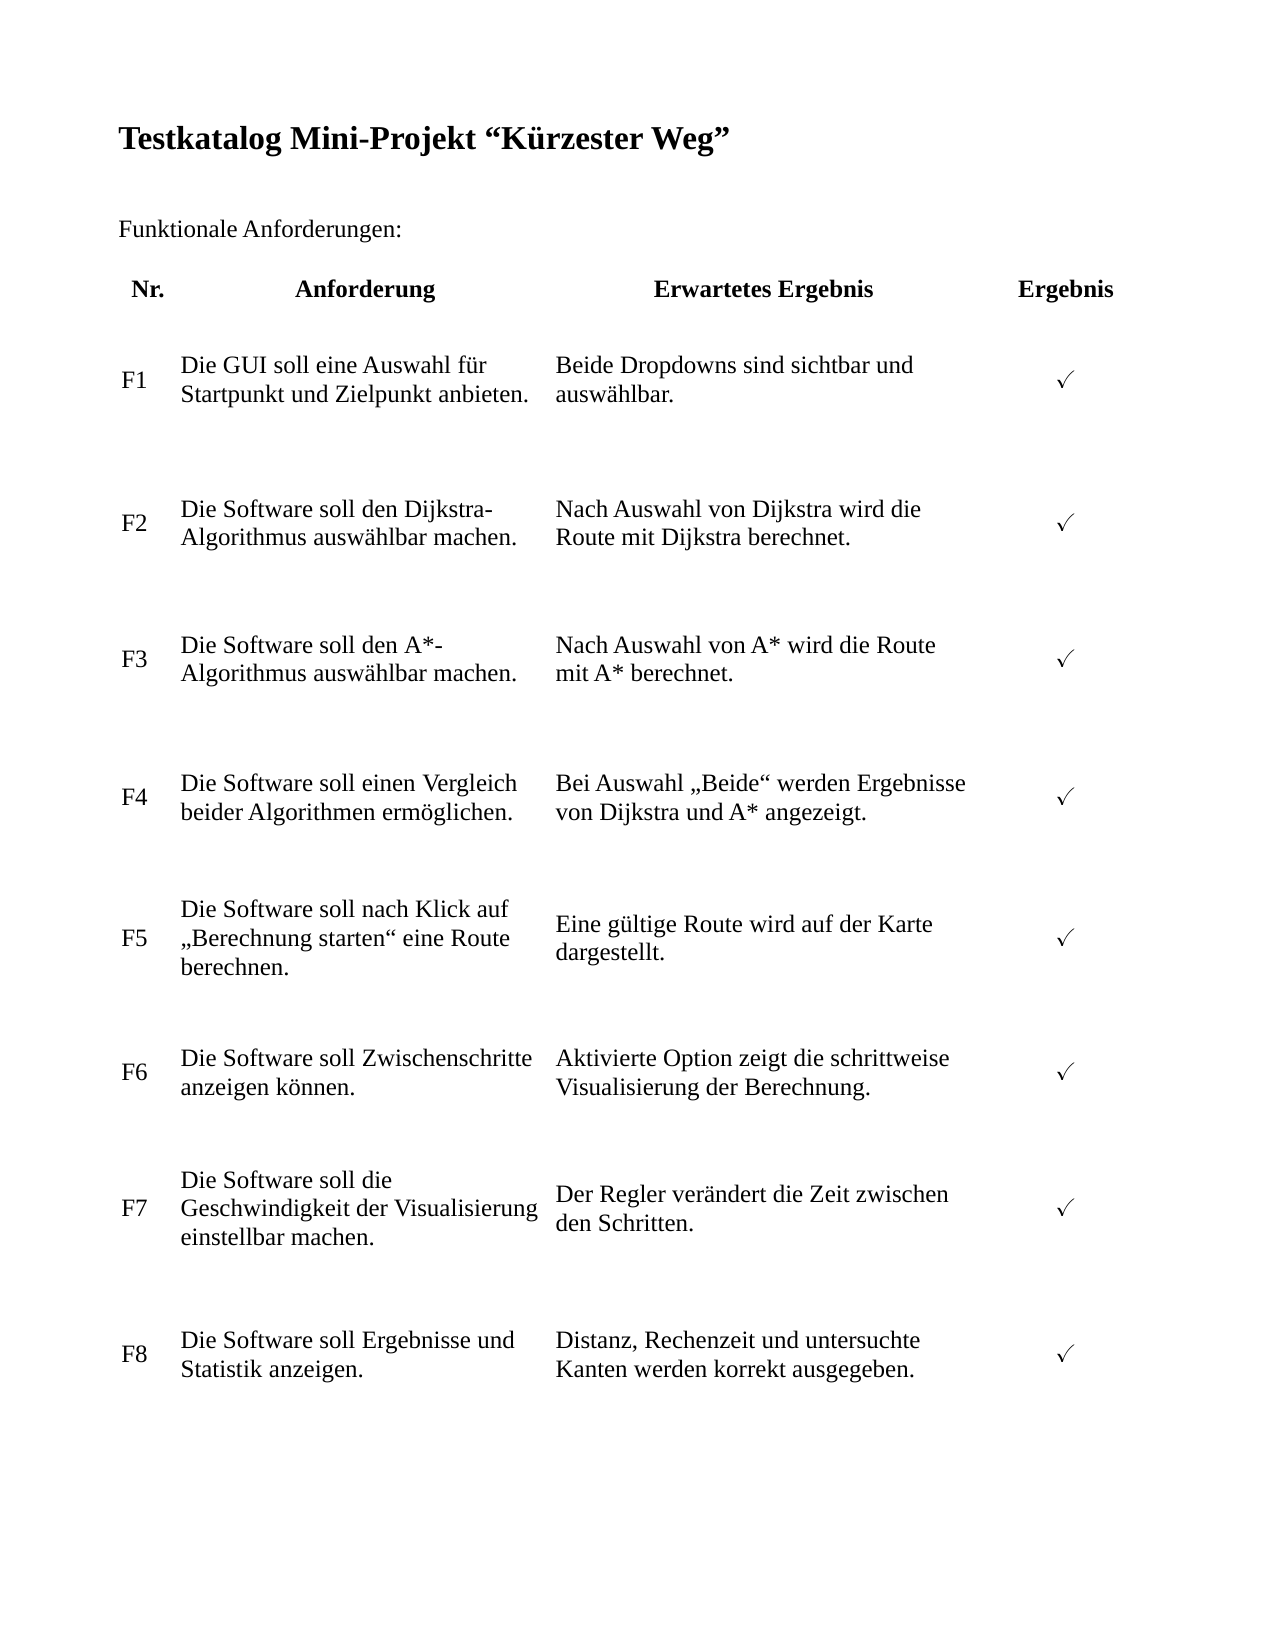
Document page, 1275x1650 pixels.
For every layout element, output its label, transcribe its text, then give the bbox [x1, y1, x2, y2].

table_header Anforderung [178, 271, 552, 306]
table_cell Nach Auswahl von A* wird die Route mit A* berechnet. [553, 592, 974, 725]
table_cell F8 [118, 1279, 177, 1429]
table_cell Nach Auswahl von Dijkstra wird die Route mit Dijkstra berechnet. [553, 453, 974, 592]
table_cell Die GUI soll eine Auswahl für Startpunkt und Zielpunkt anbieten. [178, 306, 552, 453]
table_cell Die Software soll Ergebnisse und Statistik anzeigen. [178, 1279, 552, 1429]
table_cell ✓ [974, 592, 1157, 725]
table_cell Beide Dropdowns sind sichtbar und auswählbar. [553, 306, 974, 453]
table_cell Eine gültige Route wird auf der Karte dargestellt. [553, 869, 974, 1006]
table_cell Distanz, Rechenzeit und untersuchte Kanten werden korrekt ausgegeben. [553, 1279, 974, 1429]
table_cell Der Regler verändert die Zeit zwischen den Schritten. [553, 1137, 974, 1279]
table_cell Die Software soll Zwischenschritte anzeigen können. [178, 1006, 552, 1137]
table_cell ✓ [974, 1137, 1157, 1279]
table_cell ✓ [974, 1279, 1157, 1429]
table_cell Die Software soll den Dijkstra-Algorithmus auswählbar machen. [178, 453, 552, 592]
text Funktionale Anforderungen: [118, 214, 1157, 243]
table_cell F5 [118, 869, 177, 1006]
table_header Erwartetes Ergebnis [553, 271, 974, 306]
table_cell Die Software soll die Geschwindigkeit der Visualisierung einstellbar machen. [178, 1137, 552, 1279]
table_cell F6 [118, 1006, 177, 1137]
table_cell Die Software soll einen Vergleich beider Algorithmen ermöglichen. [178, 725, 552, 869]
table_cell F4 [118, 725, 177, 869]
table_cell F3 [118, 592, 177, 725]
table_cell ✓ [974, 306, 1157, 453]
table_header Nr. [118, 271, 177, 306]
table_cell F7 [118, 1137, 177, 1279]
table_cell Bei Auswahl „Beide“ werden Ergebnisse von Dijkstra und A* angezeigt. [553, 725, 974, 869]
table_cell ✓ [974, 453, 1157, 592]
table_cell ✓ [974, 725, 1157, 869]
table_cell Die Software soll den A*-Algorithmus auswählbar machen. [178, 592, 552, 725]
table_cell F1 [118, 306, 177, 453]
table_cell F2 [118, 453, 177, 592]
table_cell Die Software soll nach Klick auf „Berechnung starten“ eine Route berechnen. [178, 869, 552, 1006]
table_header Ergebnis [974, 271, 1157, 306]
table_cell ✓ [974, 1006, 1157, 1137]
table_cell Aktivierte Option zeigt die schrittweise Visualisierung der Berechnung. [553, 1006, 974, 1137]
table_cell ✓ [974, 869, 1157, 1006]
text Testkatalog Mini-Projekt “Kürzester Weg” [118, 118, 1157, 156]
